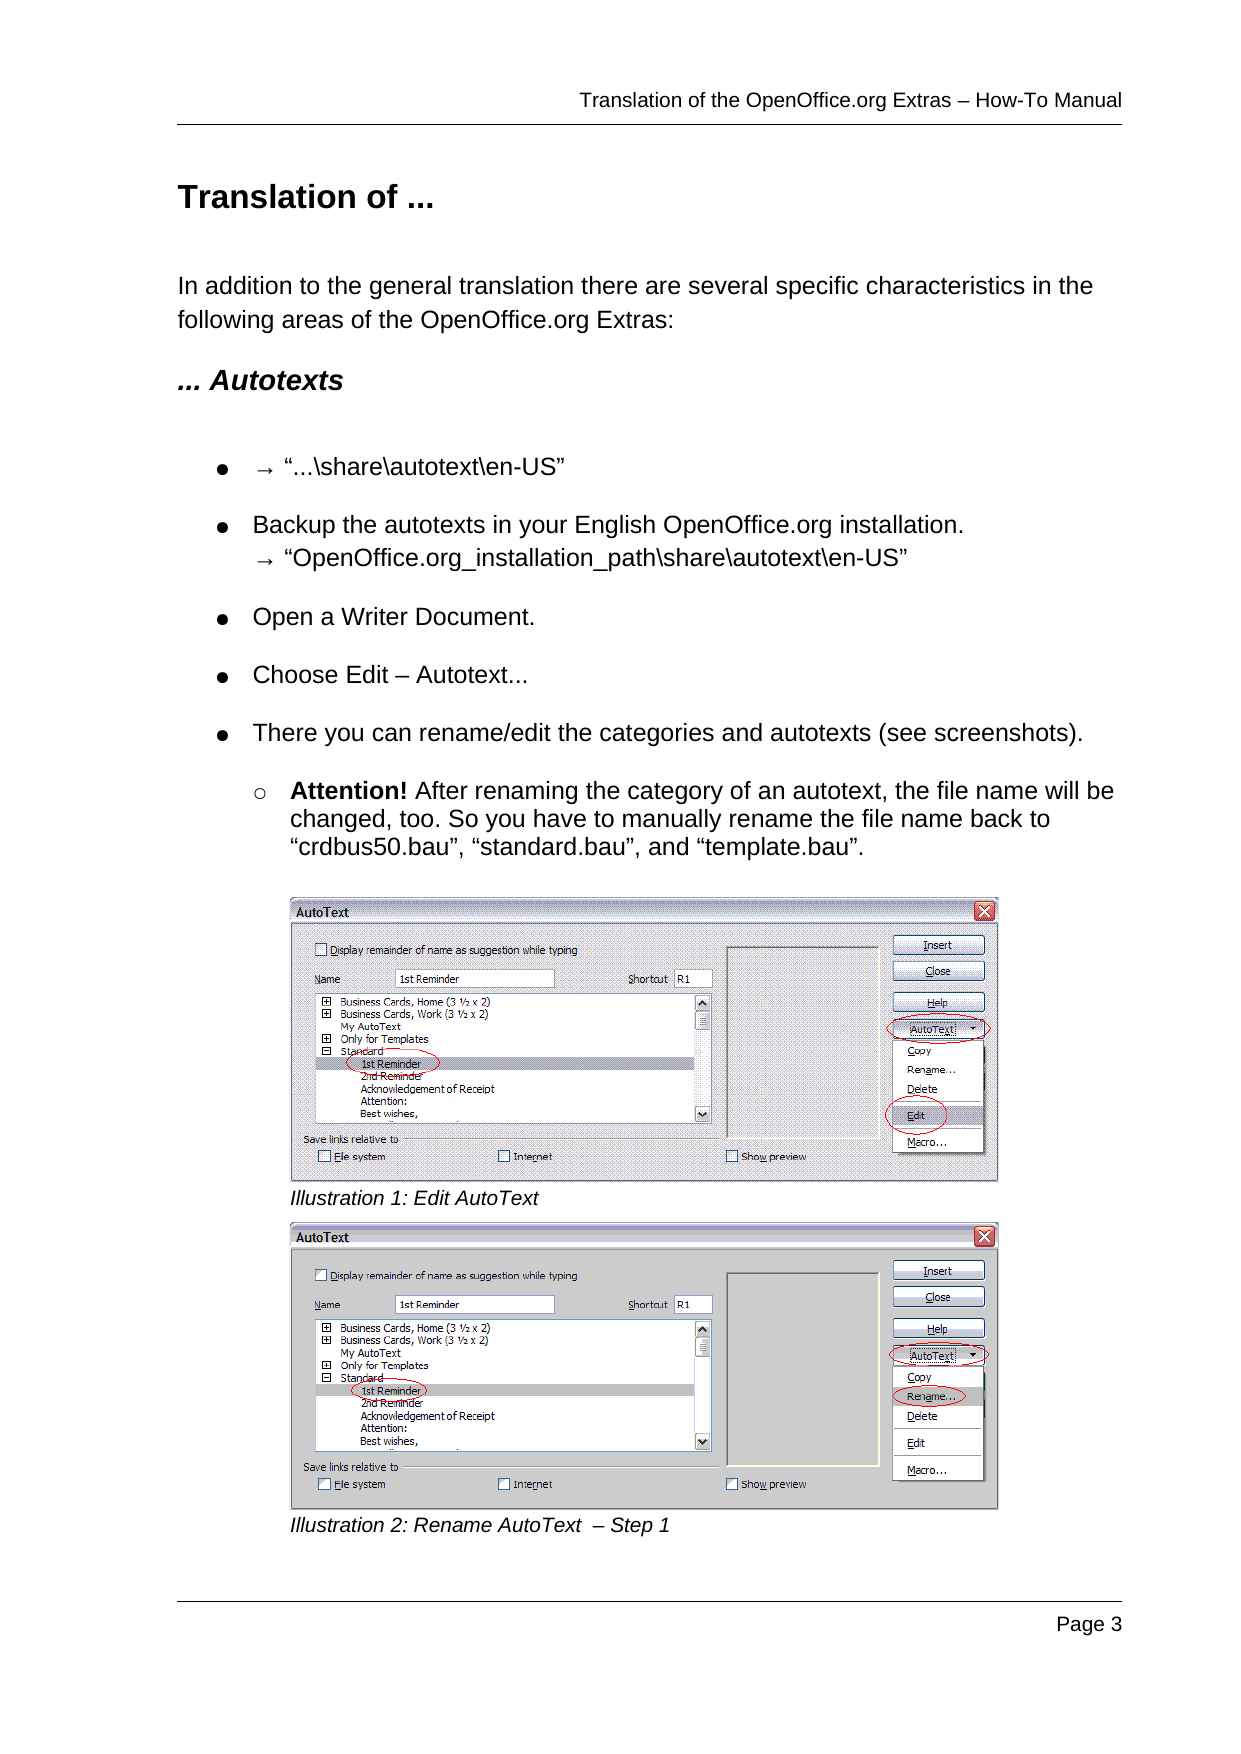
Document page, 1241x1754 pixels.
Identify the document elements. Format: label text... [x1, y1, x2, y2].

list Choose Edit – Autotext... [215, 661, 1122, 688]
picture [289, 897, 999, 1182]
list There you can rename/edit the categories and autotexts (see screenshots). [215, 719, 1122, 747]
list Open a Writer Document. [215, 602, 1122, 630]
list Illustration 2: Rename AutoText – Step 1 [290, 1510, 998, 1537]
subtitle Translation of ... [177, 178, 1122, 215]
list Illustration 1: Edit AutoText [290, 1182, 998, 1209]
subtitle ... Autotexts [177, 364, 1122, 396]
list Attention! After renaming the category of an autotext, the file name will be changed, too. So you have to manually rename the file name back to “crdbus50.bau”, “standard.bau”, and “template.bau”. [252, 777, 1122, 1537]
list Backup the autotexts in your English OpenOffice.org installation. → “OpenOffice.org_installation_path\share\autotext\en-US” [215, 511, 1122, 572]
picture [289, 1222, 999, 1510]
list → “...\share\autotext\en-US” [215, 452, 1122, 480]
text In addition to the general translation there are several specific characteristics in the following areas of the OpenOffice.org Extras: [177, 272, 1122, 333]
